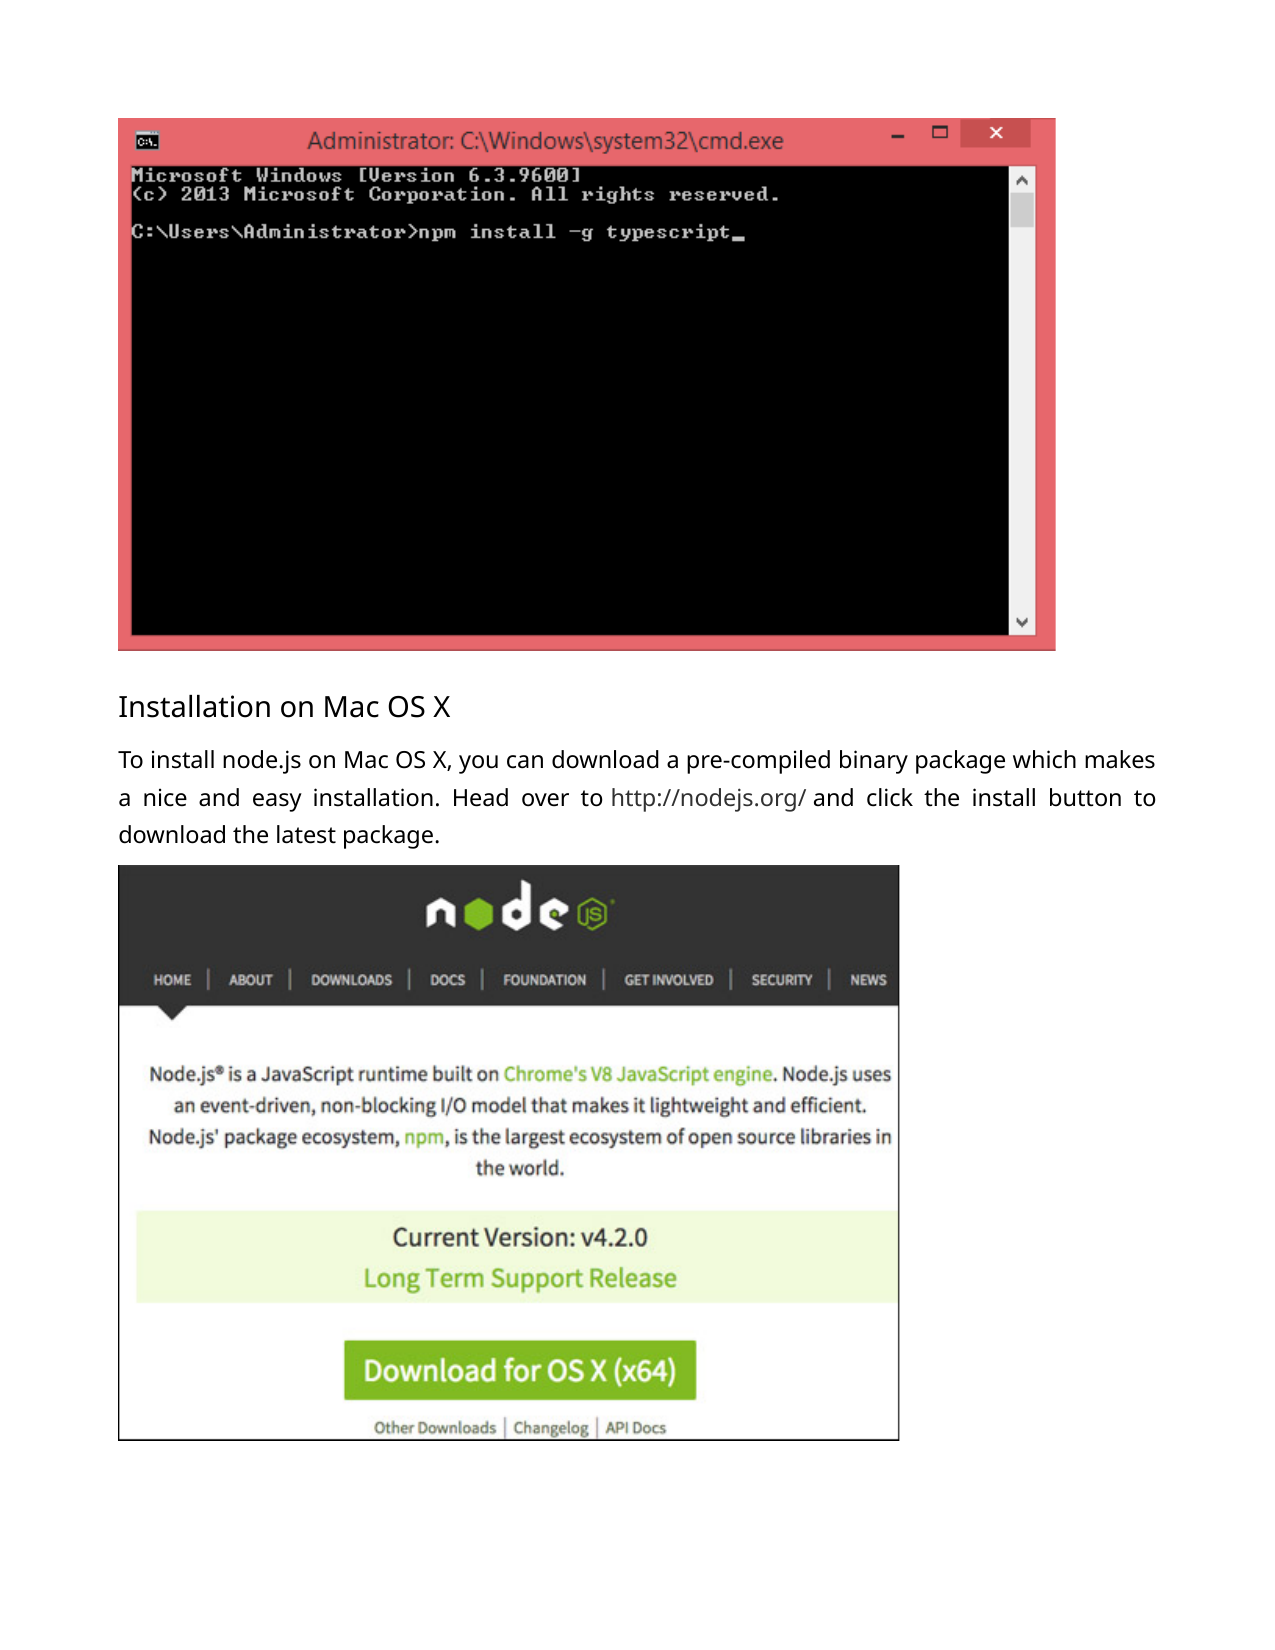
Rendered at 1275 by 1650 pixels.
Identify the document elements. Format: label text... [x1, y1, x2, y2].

subtitle Installation on Mac OS X [118, 686, 1157, 726]
picture [118, 865, 900, 1441]
picture [118, 118, 1056, 651]
text To install node.js on Mac OS X, you can download a pre-compiled binary package which makes a nice and easy installation. Head over to http://nodejs.org/ and click the install button to download the latest package. [118, 738, 1157, 851]
